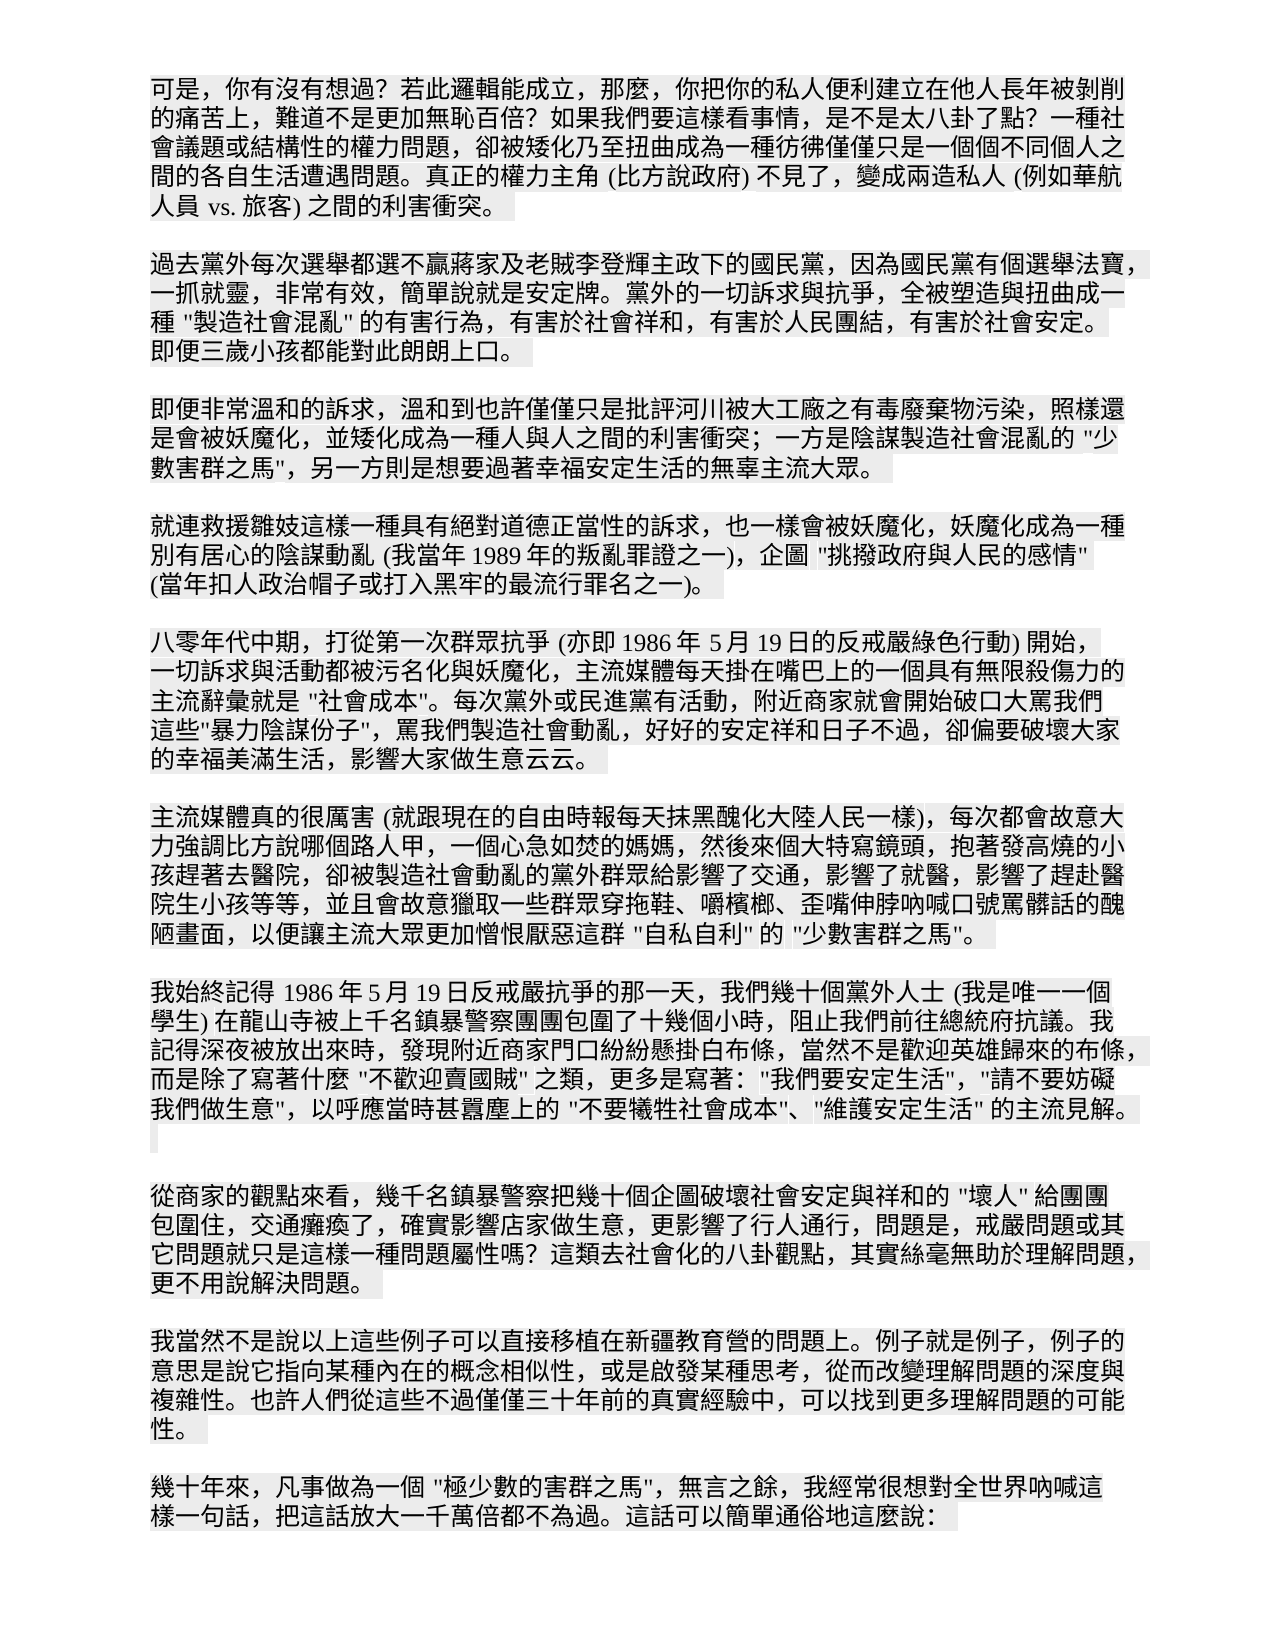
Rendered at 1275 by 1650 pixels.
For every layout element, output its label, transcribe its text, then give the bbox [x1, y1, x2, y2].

text (續) 2. 觀點與去社會化： 以台灣極其嚴重之性侵問題為例，毫無疑問，這事對大多數男性而言，並不是什麼嚴重問題。為什麼呢？因為九成五以上性侵受害者是女性。我想說的是：觀看問題的位置不同，評價自然也不同。就比方說同性戀者受歧視與壓迫的問題，對於絕大多數人來說，根本不是問題，為什麼呢？因為他不是受害者。 前一陣子，華航人員利用過年期間罷工，很多人哇哇叫，痛罵這些員工貪婪，痛罵他們為了提高自己的薪水而 "犧牲" 別人的美好假期之通行便利。甚至有些混蛋罵得更難聽，例如最近突然搖身一變、變得綠油油的苦苓，更是痛罵華航員工貪婪無恥。 可是，你有沒有想過？若此邏輯能成立，那麼，你把你的私人便利建立在他人長年被剝削的痛苦上，難道不是更加無恥百倍？如果我們要這樣看事情，是不是太八卦了點？一種社會議題或結構性的權力問題，卻被矮化乃至扭曲成為一種彷彿僅僅只是一個個不同個人之間的各自生活遭遇問題。真正的權力主角 (比方說政府) 不見了，變成兩造私人 (例如華航人員 vs. 旅客) 之間的利害衝突。 過去黨外每次選舉都選不贏蔣家及老賊李登輝主政下的國民黨，因為國民黨有個選舉法寶，一抓就靈，非常有效，簡單說就是安定牌。黨外的一切訴求與抗爭，全被塑造與扭曲成一種 "製造社會混亂" 的有害行為，有害於社會祥和，有害於人民團結，有害於社會安定。即便三歲小孩都能對此朗朗上口。 即便非常溫和的訴求，溫和到也許僅僅只是批評河川被大工廠之有毒廢棄物污染，照樣還是會被妖魔化，並矮化成為一種人與人之間的利害衝突；一方是陰謀製造社會混亂的 "少數害群之馬"，另一方則是想要過著幸福安定生活的無辜主流大眾。 就連救援雛妓這樣一種具有絕對道德正當性的訴求，也一樣會被妖魔化，妖魔化成為一種別有居心的陰謀動亂 (我當年1989年的叛亂罪證之一)，企圖 "挑撥政府與人民的感情" (當年扣人政治帽子或打入黑牢的最流行罪名之一)。 八零年代中期，打從第一次群眾抗爭 (亦即1986年 5月19日的反戒嚴綠色行動) 開始，一切訴求與活動都被污名化與妖魔化，主流媒體每天掛在嘴巴上的一個具有無限殺傷力的主流辭彙就是 "社會成本"。每次黨外或民進黨有活動，附近商家就會開始破口大罵我們這些"暴力陰謀份子"，罵我們製造社會動亂，好好的安定祥和日子不過，卻偏要破壞大家的幸福美滿生活，影響大家做生意云云。 主流媒體真的很厲害 (就跟現在的自由時報每天抹黑醜化大陸人民一樣)，每次都會故意大力強調比方說哪個路人甲，一個心急如焚的媽媽，然後來個大特寫鏡頭，抱著發高燒的小孩趕著去醫院，卻被製造社會動亂的黨外群眾給影響了交通，影響了就醫，影響了趕赴醫院生小孩等等，並且會故意獵取一些群眾穿拖鞋、嚼檳榔、歪嘴伸脖吶喊口號罵髒話的醜陋畫面，以便讓主流大眾更加憎恨厭惡這群 "自私自利" 的 "少數害群之馬"。 我始終記得 1986年5月19日反戒嚴抗爭的那一天，我們幾十個黨外人士 (我是唯一一個學生) 在龍山寺被上千名鎮暴警察團團包圍了十幾個小時，阻止我們前往總統府抗議。我記得深夜被放出來時，發現附近商家門口紛紛懸掛白布條，當然不是歡迎英雄歸來的布條，而是除了寫著什麼 "不歡迎賣國賊" 之類，更多是寫著："我們要安定生活"，"請不要妨礙我們做生意"，以呼應當時甚囂塵上的 "不要犧牲社會成本"、"維護安定生活" 的主流見解。 從商家的觀點來看，幾千名鎮暴警察把幾十個企圖破壞社會安定與祥和的 "壞人" 給團團包圍住，交通癱瘓了，確實影響店家做生意，更影響了行人通行，問題是，戒嚴問題或其它問題就只是這樣一種問題屬性嗎？這類去社會化的八卦觀點，其實絲毫無助於理解問題，更不用說解決問題。 我當然不是說以上這些例子可以直接移植在新疆教育營的問題上。例子就是例子，例子的意思是說它指向某種內在的概念相似性，或是啟發某種思考，從而改變理解問題的深度與複雜性。也許人們從這些不過僅僅三十年前的真實經驗中，可以找到更多理解問題的可能性。 幾十年來，凡事做為一個 "極少數的害群之馬"，無言之餘，我經常很想對全世界吶喊這樣一句話，把這話放大一千萬倍都不為過。這話可以簡單通俗地這麼說： "你不可能理解任何一個問題，除非你在某種思維架構下來進行思索。" 或者說，你不可能僅僅從問題 "本身" 來理解問題，因為任何問題都需要一種足以涵蓋它的意義架構，方才有可能取得它應有的各種意義。 我其實可以1, 2, 3, 4, 5, 6, 7.....無限寫下去，因為任何問題其實就像一幅畫，我們總是可以找到理解問題的種種可能性。 3. 手段 (待續) [150, 75, 1125, 1560]
